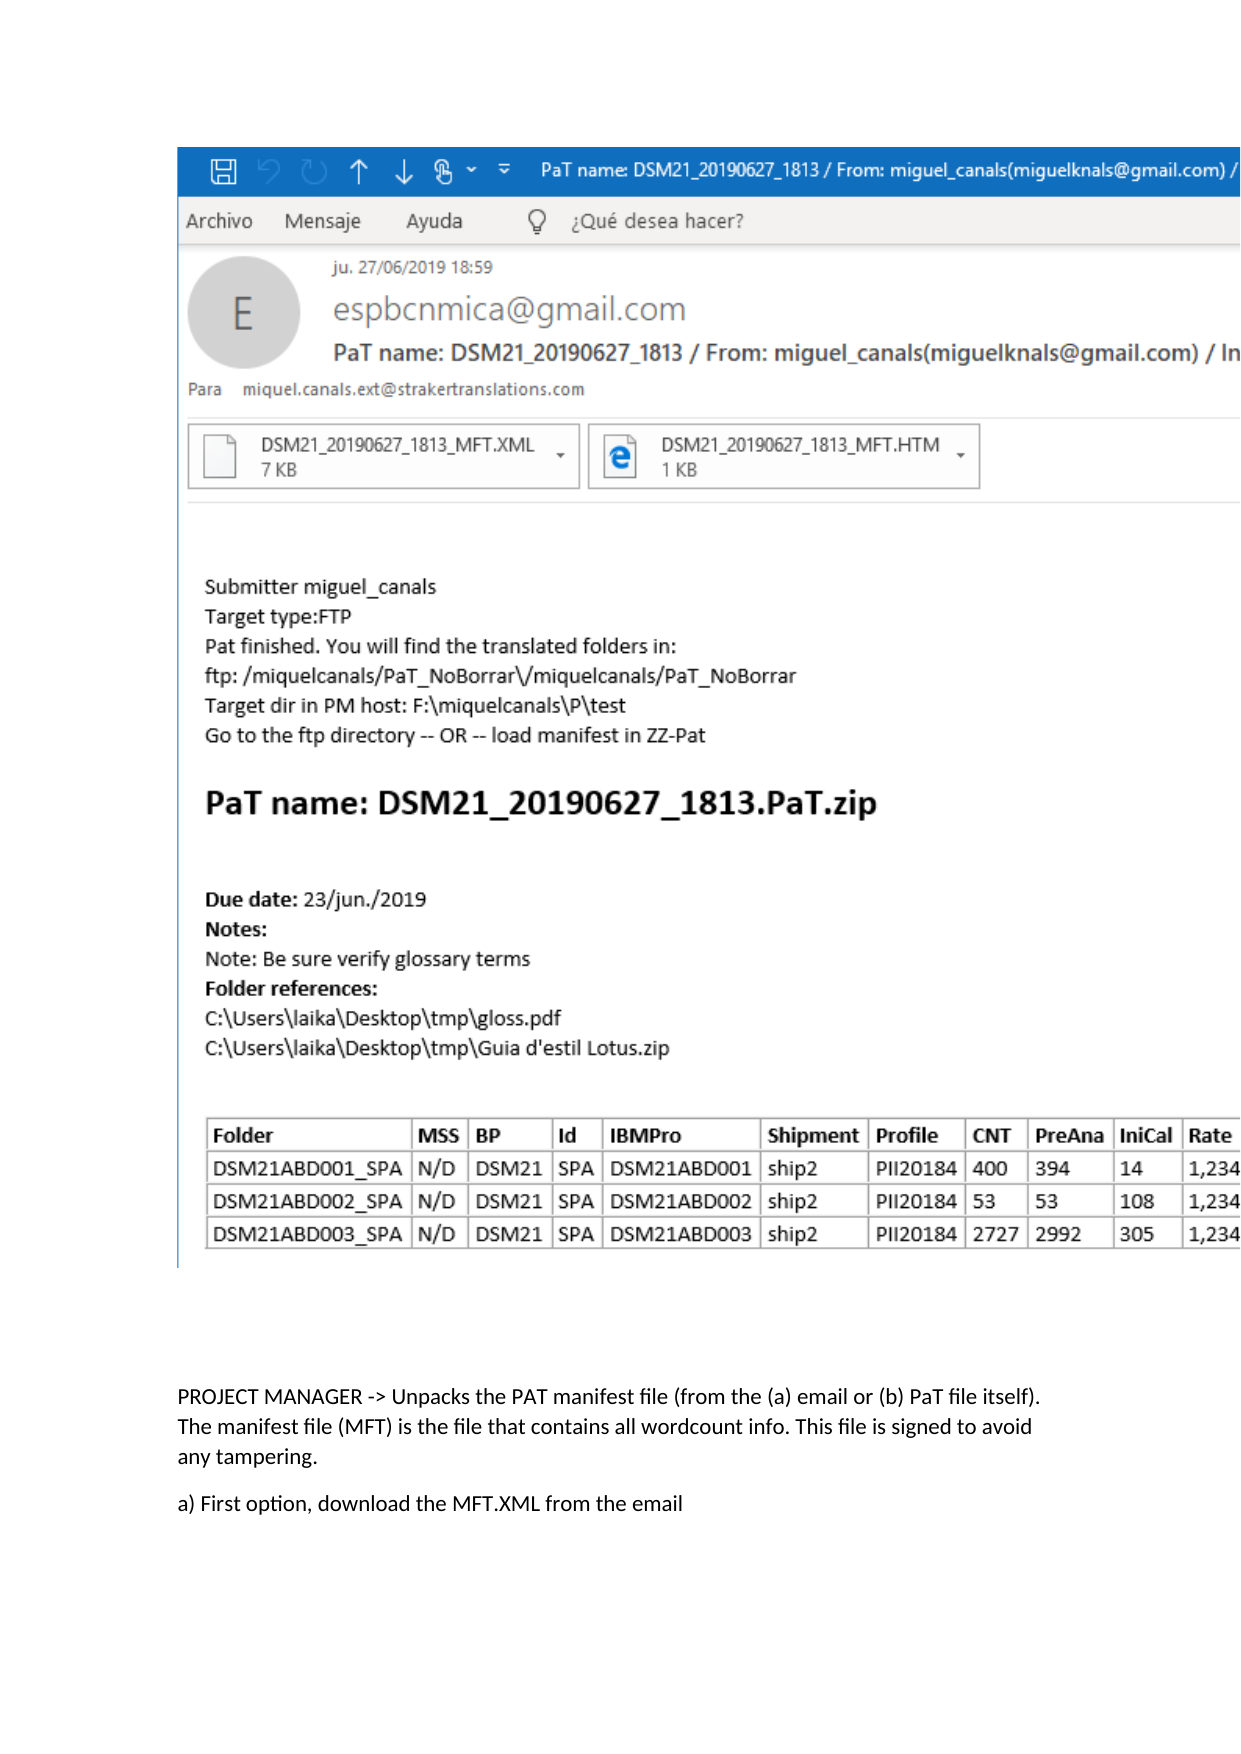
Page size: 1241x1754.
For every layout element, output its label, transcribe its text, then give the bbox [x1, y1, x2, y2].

text a) First option, download the MFT.XML from the email [177, 1489, 1063, 1517]
picture [177, 147, 1241, 1268]
text PROJECT MANAGER -> Unpacks the PAT manifest file (from the (a) email or (b) PaT file itself). The manifest file (MFT) is the file that contains all wordcount info. This file is signed to avoid any tampering. [177, 1382, 1063, 1471]
